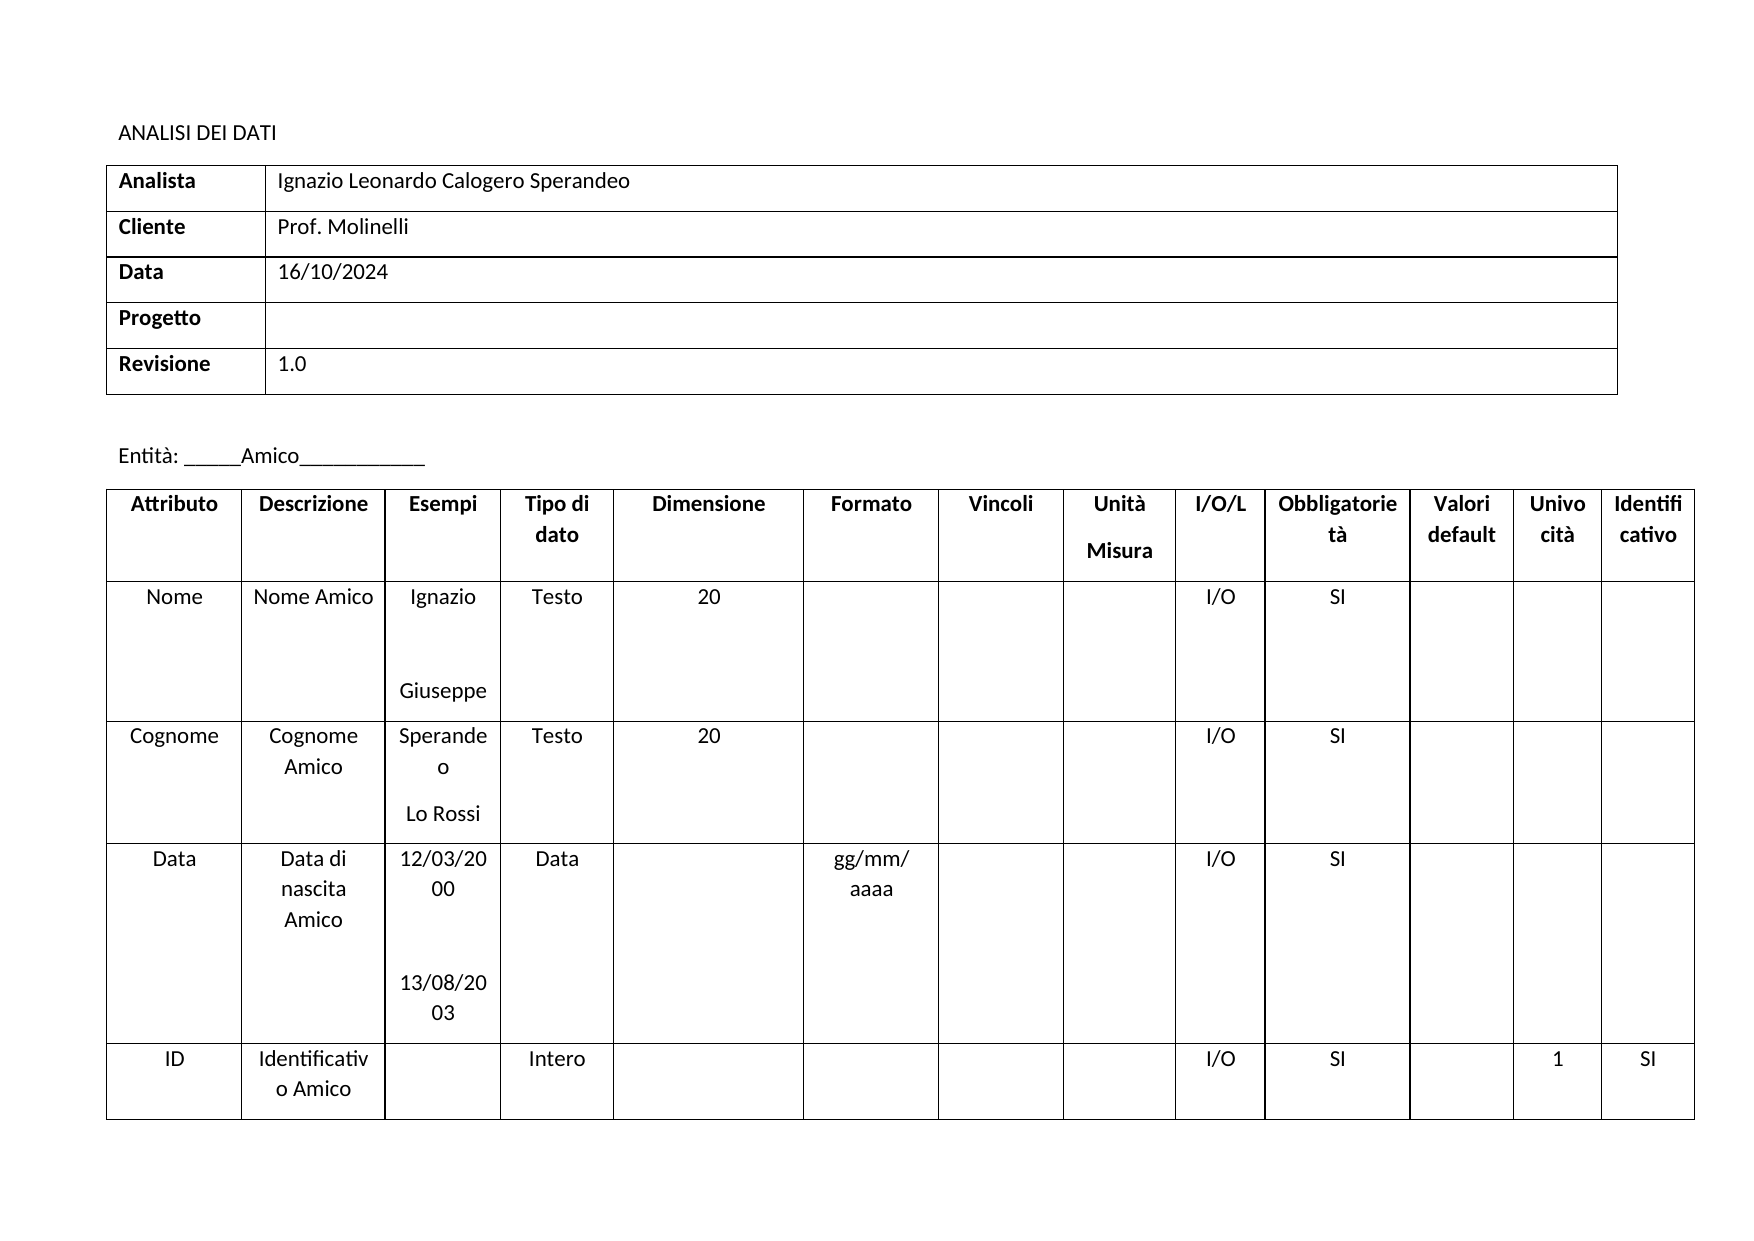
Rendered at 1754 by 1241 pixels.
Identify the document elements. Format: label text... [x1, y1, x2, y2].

table_cell Prof. Molinelli [266, 212, 1617, 256]
table_cell SI [1602, 1044, 1694, 1119]
table_cell 1 [1514, 1044, 1601, 1119]
table_cell [804, 1044, 938, 1119]
table_cell [1514, 722, 1601, 843]
table_cell Cliente [107, 212, 265, 256]
table_cell [614, 1044, 803, 1119]
table_cell [614, 844, 803, 1043]
table_cell SI [1266, 582, 1409, 721]
table_header Formato [804, 490, 938, 581]
table_cell [1411, 1044, 1513, 1119]
table_cell Revisione [107, 349, 265, 394]
table_cell Nome Amico [242, 582, 384, 721]
table_cell SI [1266, 722, 1409, 843]
text ANALISI DEI DATI [118, 118, 1606, 146]
table_cell Intero [501, 1044, 613, 1119]
table_cell Data di nascita Amico [242, 844, 384, 1043]
table_header Unità Misura [1064, 490, 1175, 581]
table_cell Sperandeo Lo Rossi [386, 722, 500, 843]
table_cell 12/03/2000 13/08/2003 [386, 844, 500, 1043]
table_cell I/O [1176, 582, 1264, 721]
table_header Dimensione [614, 490, 803, 581]
table_cell [1514, 844, 1601, 1043]
table_cell [266, 303, 1617, 348]
table_cell I/O [1176, 722, 1264, 843]
table_header Esempi [386, 490, 500, 581]
table_cell 16/10/2024 [266, 258, 1617, 302]
table_cell Testo [501, 722, 613, 843]
table_cell Data [501, 844, 613, 1043]
table_cell [1602, 844, 1694, 1043]
table_cell Identificativo Amico [242, 1044, 384, 1119]
table_cell ID [107, 1044, 241, 1119]
table_cell [1064, 1044, 1175, 1119]
table_cell Data [107, 844, 241, 1043]
table_cell [939, 1044, 1063, 1119]
table_header Vincoli [939, 490, 1063, 581]
table_cell Nome [107, 582, 241, 721]
table_cell Data [107, 258, 265, 302]
table_cell Testo [501, 582, 613, 721]
table_cell [1064, 844, 1175, 1043]
table_cell [1411, 844, 1513, 1043]
table_cell [1064, 722, 1175, 843]
table_cell Cognome [107, 722, 241, 843]
table_cell I/O [1176, 844, 1264, 1043]
table_cell 20 [614, 722, 803, 843]
table_header Descrizione [242, 490, 384, 581]
table_cell [939, 844, 1063, 1043]
table_cell [386, 1044, 500, 1119]
table_cell 1.0 [266, 349, 1617, 394]
table_cell [804, 722, 938, 843]
text Entità: _____Amico___________ [118, 442, 1606, 469]
table_header Univocità [1514, 490, 1601, 581]
table_cell I/O [1176, 1044, 1264, 1119]
table_header Analista [107, 166, 265, 211]
table_cell Progetto [107, 303, 265, 348]
table_cell [939, 582, 1063, 721]
table_cell [1602, 582, 1694, 721]
table_header Tipo di dato [501, 490, 613, 581]
table_header Attributo [107, 490, 241, 581]
table_cell [1514, 582, 1601, 721]
table_cell Cognome Amico [242, 722, 384, 843]
table_cell [939, 722, 1063, 843]
table_cell [1064, 582, 1175, 721]
table_cell Ignazio Giuseppe [386, 582, 500, 721]
table_header Obbligatorietà [1266, 490, 1409, 581]
table_cell [1411, 722, 1513, 843]
table_cell [1411, 582, 1513, 721]
table_cell SI [1266, 844, 1409, 1043]
table_cell gg/mm/aaaa [804, 844, 938, 1043]
table_cell [804, 582, 938, 721]
table_cell 20 [614, 582, 803, 721]
table_cell SI [1266, 1044, 1409, 1119]
table_header Ignazio Leonardo Calogero Sperandeo [266, 166, 1617, 211]
table_cell [1602, 722, 1694, 843]
table_header I/O/L [1176, 490, 1264, 581]
table_header Identificativo [1602, 490, 1694, 581]
table_header Valori default [1411, 490, 1513, 581]
